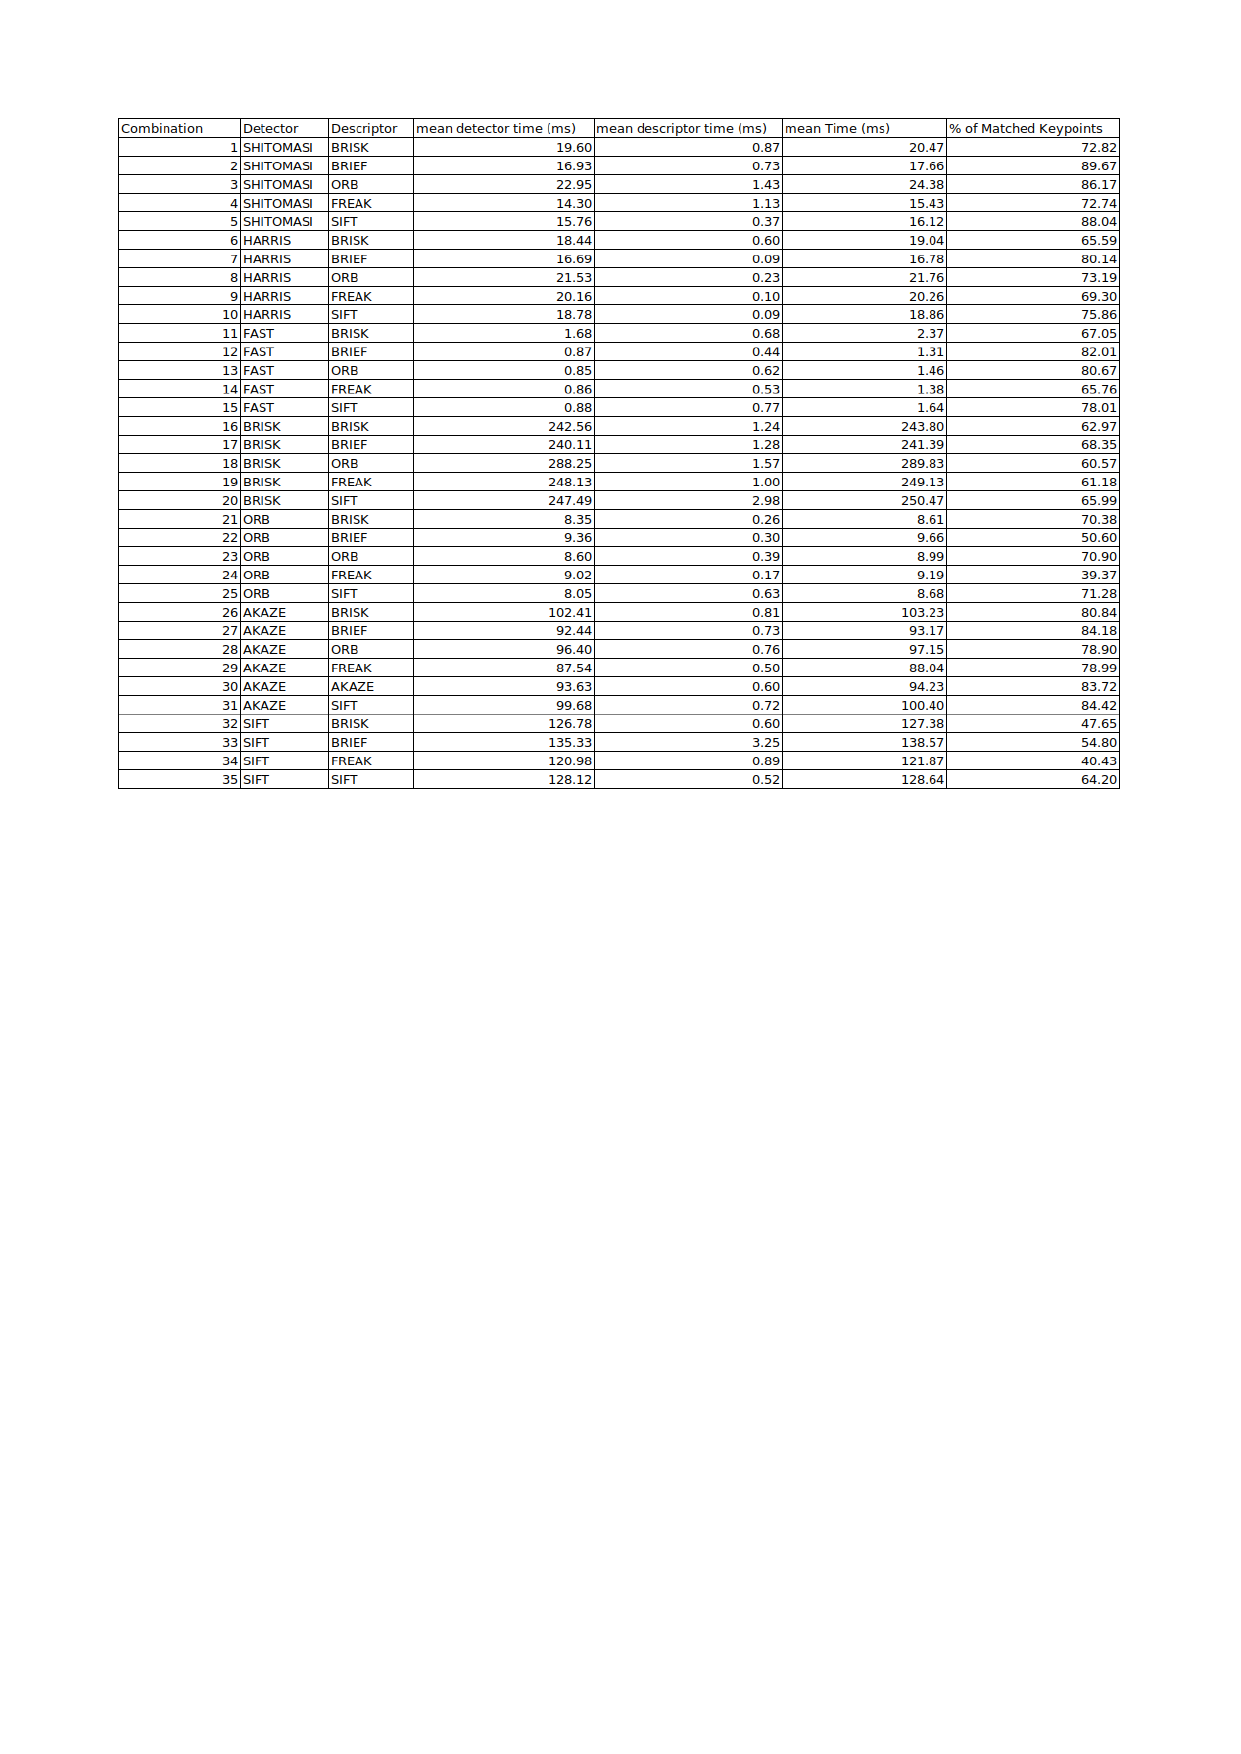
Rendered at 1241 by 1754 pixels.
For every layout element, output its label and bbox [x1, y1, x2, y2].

picture [118, 118, 1123, 806]
